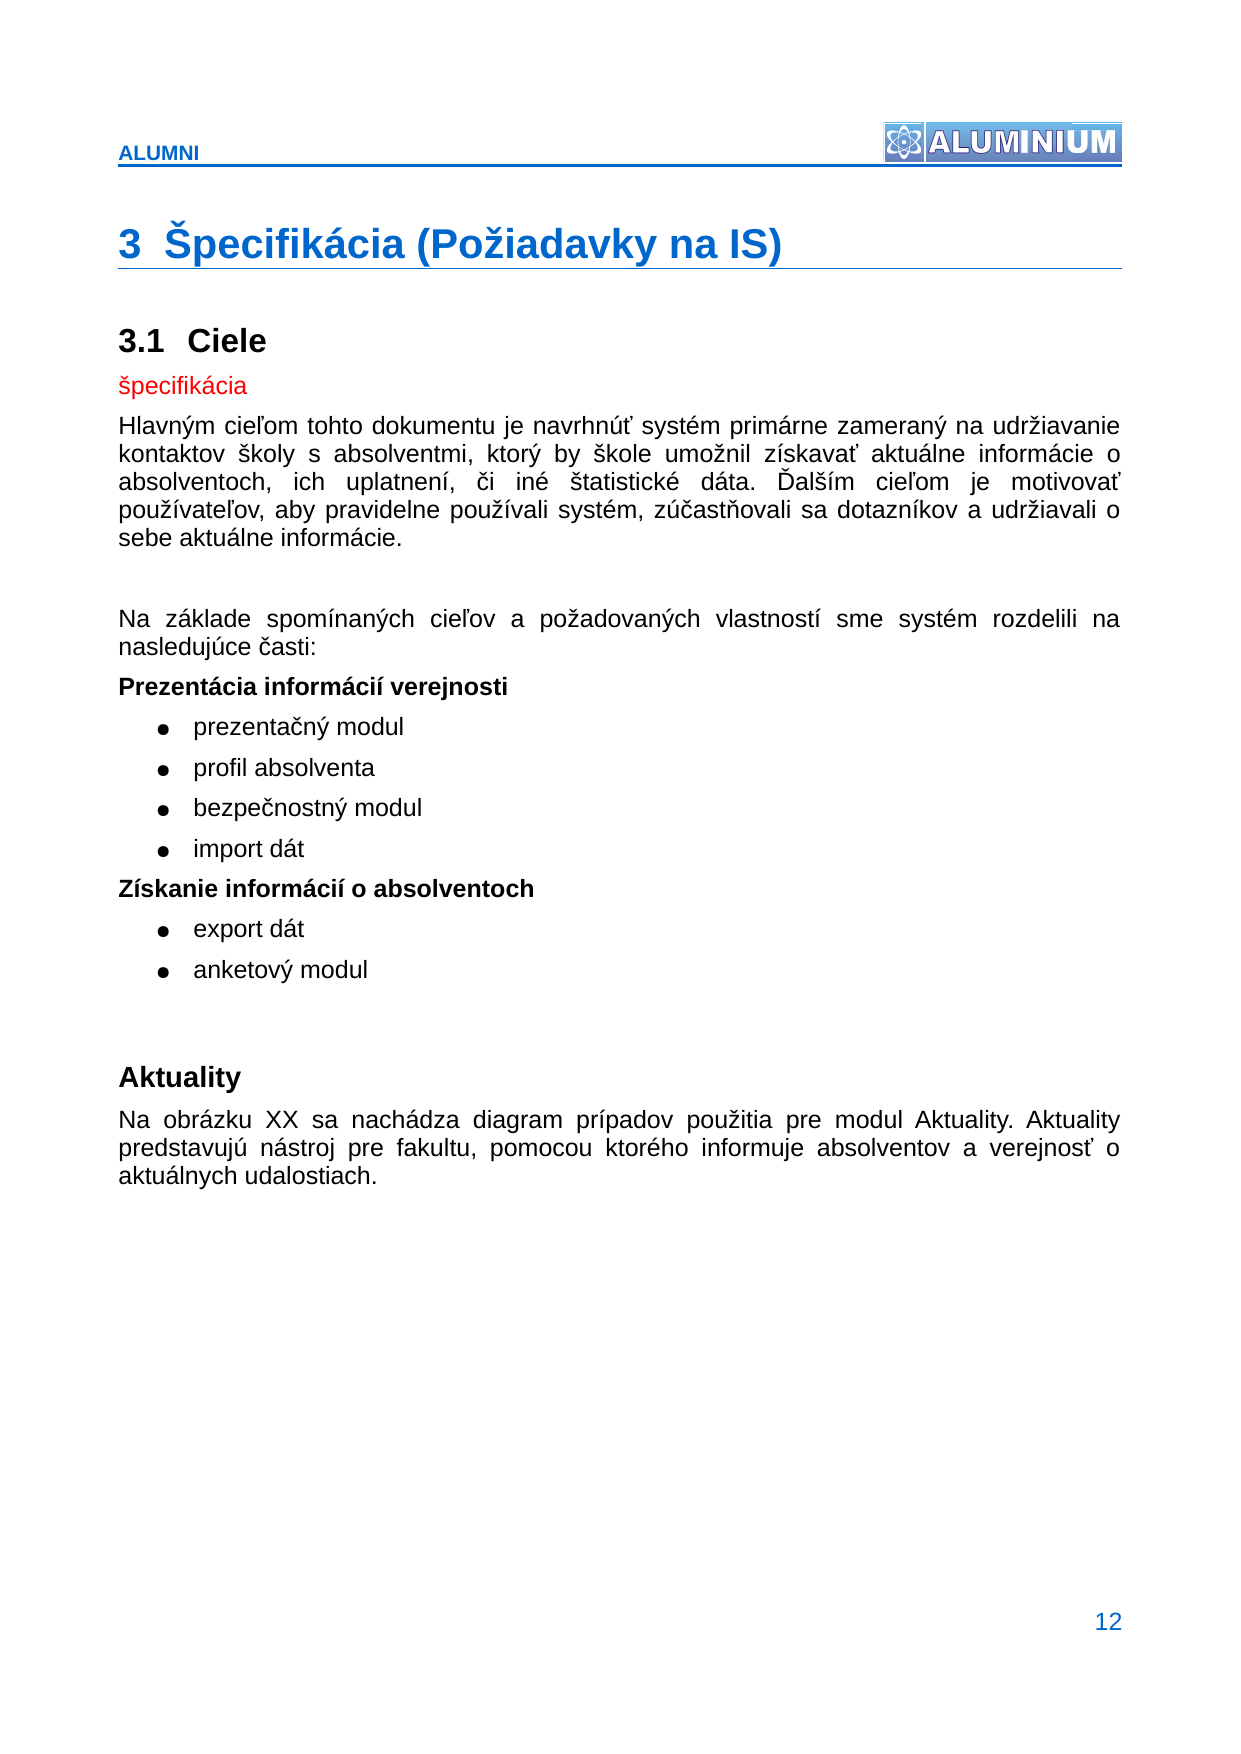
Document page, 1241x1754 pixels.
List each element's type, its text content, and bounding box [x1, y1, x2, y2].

text Prezentácia informácií verejnosti [118, 673, 1122, 701]
list anketový modul [156, 956, 1122, 984]
list bezpečnostný modul [156, 794, 1122, 822]
text špecifikácia [118, 372, 1122, 399]
list import dát [156, 834, 1122, 862]
text Na základe spomínaných cieľov a požadovaných vlastností sme systém rozdelili na nasledujúce časti: [118, 604, 1122, 660]
text Hlavným cieľom tohto dokumentu je navrhnúť systém primárne zameraný na udržiavanie kontaktov školy s absolventmi, ktorý by škole umožnil získavať aktuálne informácie o absolventoch, ich uplatnení, či iné štatistické dáta. Ďalším cieľom je motivovať používateľov, aby pravidelne používali systém, zúčastňovali sa dotazníkov a udržiavali o sebe aktuálne informácie. [118, 412, 1122, 552]
list profil absolventa [156, 754, 1122, 782]
list prezentačný modul [156, 713, 1122, 741]
list export dát [156, 915, 1122, 943]
subtitle Ciele [118, 322, 1122, 359]
text Na obrázku XX sa nachádza diagram prípadov použitia pre modul Aktuality. Aktuality predstavujú nástroj pre fakultu, pomocou ktorého informuje absolventov a verejnosť o aktuálnych udalostiach. [118, 1106, 1122, 1190]
subtitle Špecifikácia (Požiadavky na IS) [118, 221, 1122, 268]
subtitle Aktuality [118, 1061, 1122, 1094]
text Získanie informácií o absolventoch [118, 875, 1122, 903]
